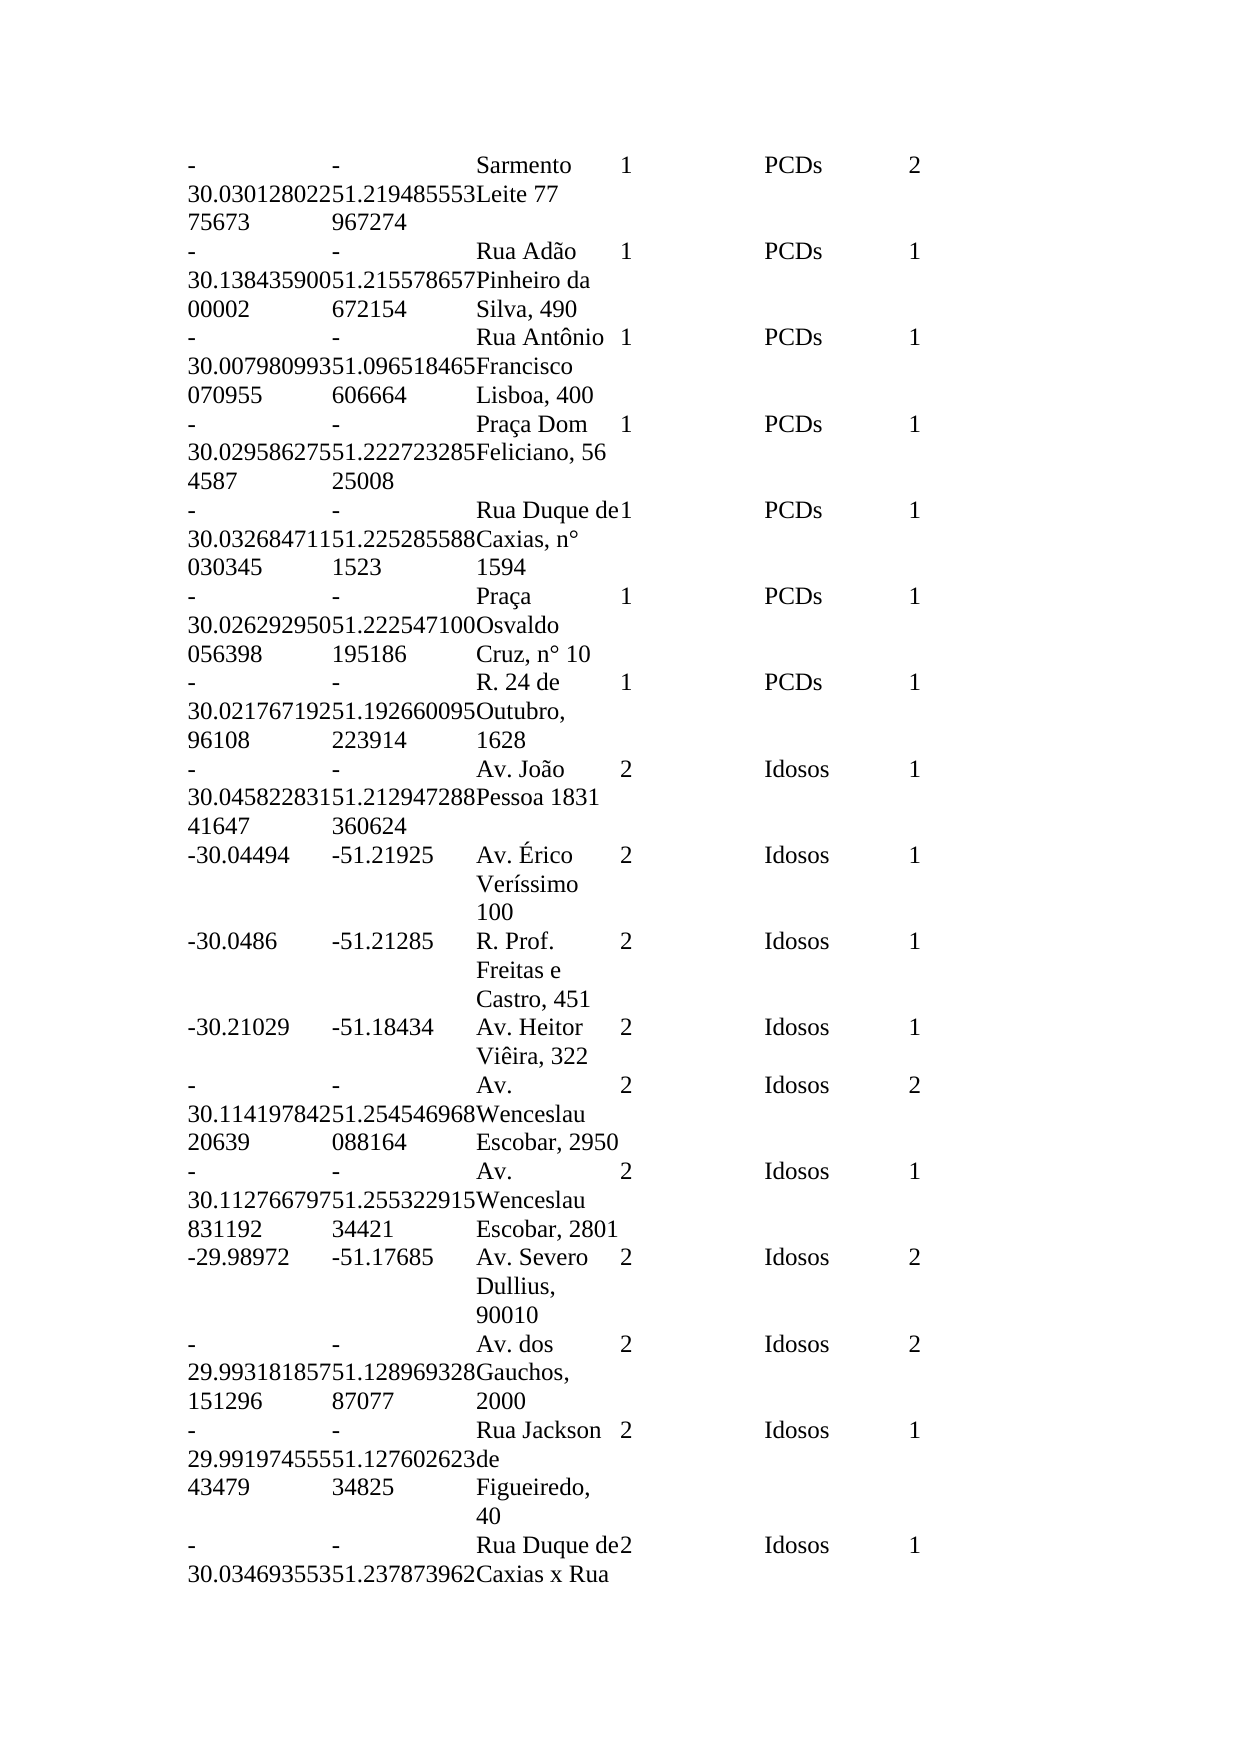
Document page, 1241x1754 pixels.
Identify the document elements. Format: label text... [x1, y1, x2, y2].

table_cell 1 [620, 495, 764, 581]
table_cell -51.12760262334825 [332, 1415, 476, 1530]
table_cell Idosos [764, 1415, 908, 1530]
table_cell Av. Wenceslau Escobar, 2801 [476, 1156, 620, 1242]
table_cell 1 [620, 668, 764, 754]
table_cell -51.17685 [332, 1243, 476, 1329]
table_cell 2 [620, 1243, 764, 1329]
table_cell 2 [620, 1156, 764, 1242]
table_cell 1 [908, 1415, 1053, 1530]
table_cell Av. Heitor Viêira, 322 [476, 1013, 620, 1070]
table_cell -29.99197455543479 [188, 1415, 332, 1530]
table_cell 1 [908, 840, 1053, 926]
table_cell -30.032684711030345 [188, 495, 332, 581]
table_cell 1 [908, 668, 1053, 754]
table_cell -30.034693553 [188, 1530, 332, 1587]
table_cell 2 [620, 1070, 764, 1156]
table_cell -51.212947288360624 [332, 754, 476, 840]
table_cell Idosos [764, 1156, 908, 1242]
table_cell 1 [908, 754, 1053, 840]
table_cell 2 [908, 1070, 1053, 1156]
table_cell 1 [908, 236, 1053, 322]
table_cell Av. dos Gauchos, 2000 [476, 1329, 620, 1415]
table_cell -51.219485553967274 [332, 150, 476, 236]
table_cell -30.0486 [188, 926, 332, 1012]
table_cell PCDs [764, 409, 908, 495]
table_cell -51.254546968088164 [332, 1070, 476, 1156]
table_cell Rua Antônio Francisco Lisboa, 400 [476, 323, 620, 409]
table_cell -51.22272328525008 [332, 409, 476, 495]
table_cell Rua Duque de Caxias, n° 1594 [476, 495, 620, 581]
table_cell 2 [620, 840, 764, 926]
table_cell -51.25532291534421 [332, 1156, 476, 1242]
table_cell PCDs [764, 495, 908, 581]
table_cell 1 [620, 323, 764, 409]
table_cell PCDs [764, 668, 908, 754]
table_cell Av. Severo Dullius, 90010 [476, 1243, 620, 1329]
table_cell 1 [908, 323, 1053, 409]
table_cell 1 [620, 409, 764, 495]
table_cell R. Prof. Freitas e Castro, 451 [476, 926, 620, 1012]
table_cell 2 [908, 1329, 1053, 1415]
table_cell -30.03012802275673 [188, 150, 332, 236]
table_cell -51.096518465606664 [332, 323, 476, 409]
table_cell -30.026292950056398 [188, 581, 332, 667]
table_cell -30.21029 [188, 1013, 332, 1070]
table_cell 1 [908, 926, 1053, 1012]
table_cell Praça Dom Feliciano, 56 [476, 409, 620, 495]
table_cell PCDs [764, 581, 908, 667]
table_cell Av. João Pessoa 1831 [476, 754, 620, 840]
table_cell -51.215578657672154 [332, 236, 476, 322]
table_cell Rua Duque de Caxias x Rua [476, 1530, 620, 1587]
table_cell -30.13843590000002 [188, 236, 332, 322]
table_cell PCDs [764, 236, 908, 322]
table_cell Av. Wenceslau Escobar, 2950 [476, 1070, 620, 1156]
table_cell Idosos [764, 1070, 908, 1156]
table_cell -30.02176719296108 [188, 668, 332, 754]
table_cell 1 [908, 409, 1053, 495]
table_cell -51.237873962 [332, 1530, 476, 1587]
table_cell 2 [620, 1013, 764, 1070]
table_cell -29.98972 [188, 1243, 332, 1329]
table_cell Rua Jackson de Figueiredo, 40 [476, 1415, 620, 1530]
table_cell 1 [620, 150, 764, 236]
table_cell 1 [908, 581, 1053, 667]
table_cell 2 [620, 1415, 764, 1530]
table_cell -51.222547100195186 [332, 581, 476, 667]
table_cell -51.18434 [332, 1013, 476, 1070]
table_cell PCDs [764, 150, 908, 236]
table_cell 1 [908, 495, 1053, 581]
table_cell -30.04582283141647 [188, 754, 332, 840]
table_cell -51.2252855881523 [332, 495, 476, 581]
table_cell Sarmento Leite 77 [476, 150, 620, 236]
table_cell 2 [620, 1530, 764, 1587]
table_cell -51.192660095223914 [332, 668, 476, 754]
table_cell -30.11419784220639 [188, 1070, 332, 1156]
table_cell Idosos [764, 1530, 908, 1587]
table_cell 1 [908, 1013, 1053, 1070]
table_cell 1 [620, 236, 764, 322]
table_cell 2 [620, 754, 764, 840]
table_cell PCDs [764, 323, 908, 409]
table_cell -51.12896932887077 [332, 1329, 476, 1415]
table_cell Praça Osvaldo Cruz, n° 10 [476, 581, 620, 667]
table_cell -30.0295862754587 [188, 409, 332, 495]
table_cell Idosos [764, 840, 908, 926]
table_cell -30.112766797831192 [188, 1156, 332, 1242]
table_cell -51.21925 [332, 840, 476, 926]
table_cell 1 [620, 581, 764, 667]
table_cell Rua Adão Pinheiro da Silva, 490 [476, 236, 620, 322]
table_cell 1 [908, 1530, 1053, 1587]
table_cell Idosos [764, 1013, 908, 1070]
table_cell Idosos [764, 1329, 908, 1415]
table_cell Idosos [764, 754, 908, 840]
table_cell -29.993181857151296 [188, 1329, 332, 1415]
table_cell R. 24 de Outubro, 1628 [476, 668, 620, 754]
table_cell -51.21285 [332, 926, 476, 1012]
table_cell -30.04494 [188, 840, 332, 926]
table_cell -30.007980993070955 [188, 323, 332, 409]
table_cell Idosos [764, 1243, 908, 1329]
table_cell 2 [908, 150, 1053, 236]
table_cell 2 [620, 1329, 764, 1415]
table_cell 2 [620, 926, 764, 1012]
table_cell Av. Érico Veríssimo 100 [476, 840, 620, 926]
table_cell 2 [908, 1243, 1053, 1329]
table_cell 1 [908, 1156, 1053, 1242]
table_cell Idosos [764, 926, 908, 1012]
